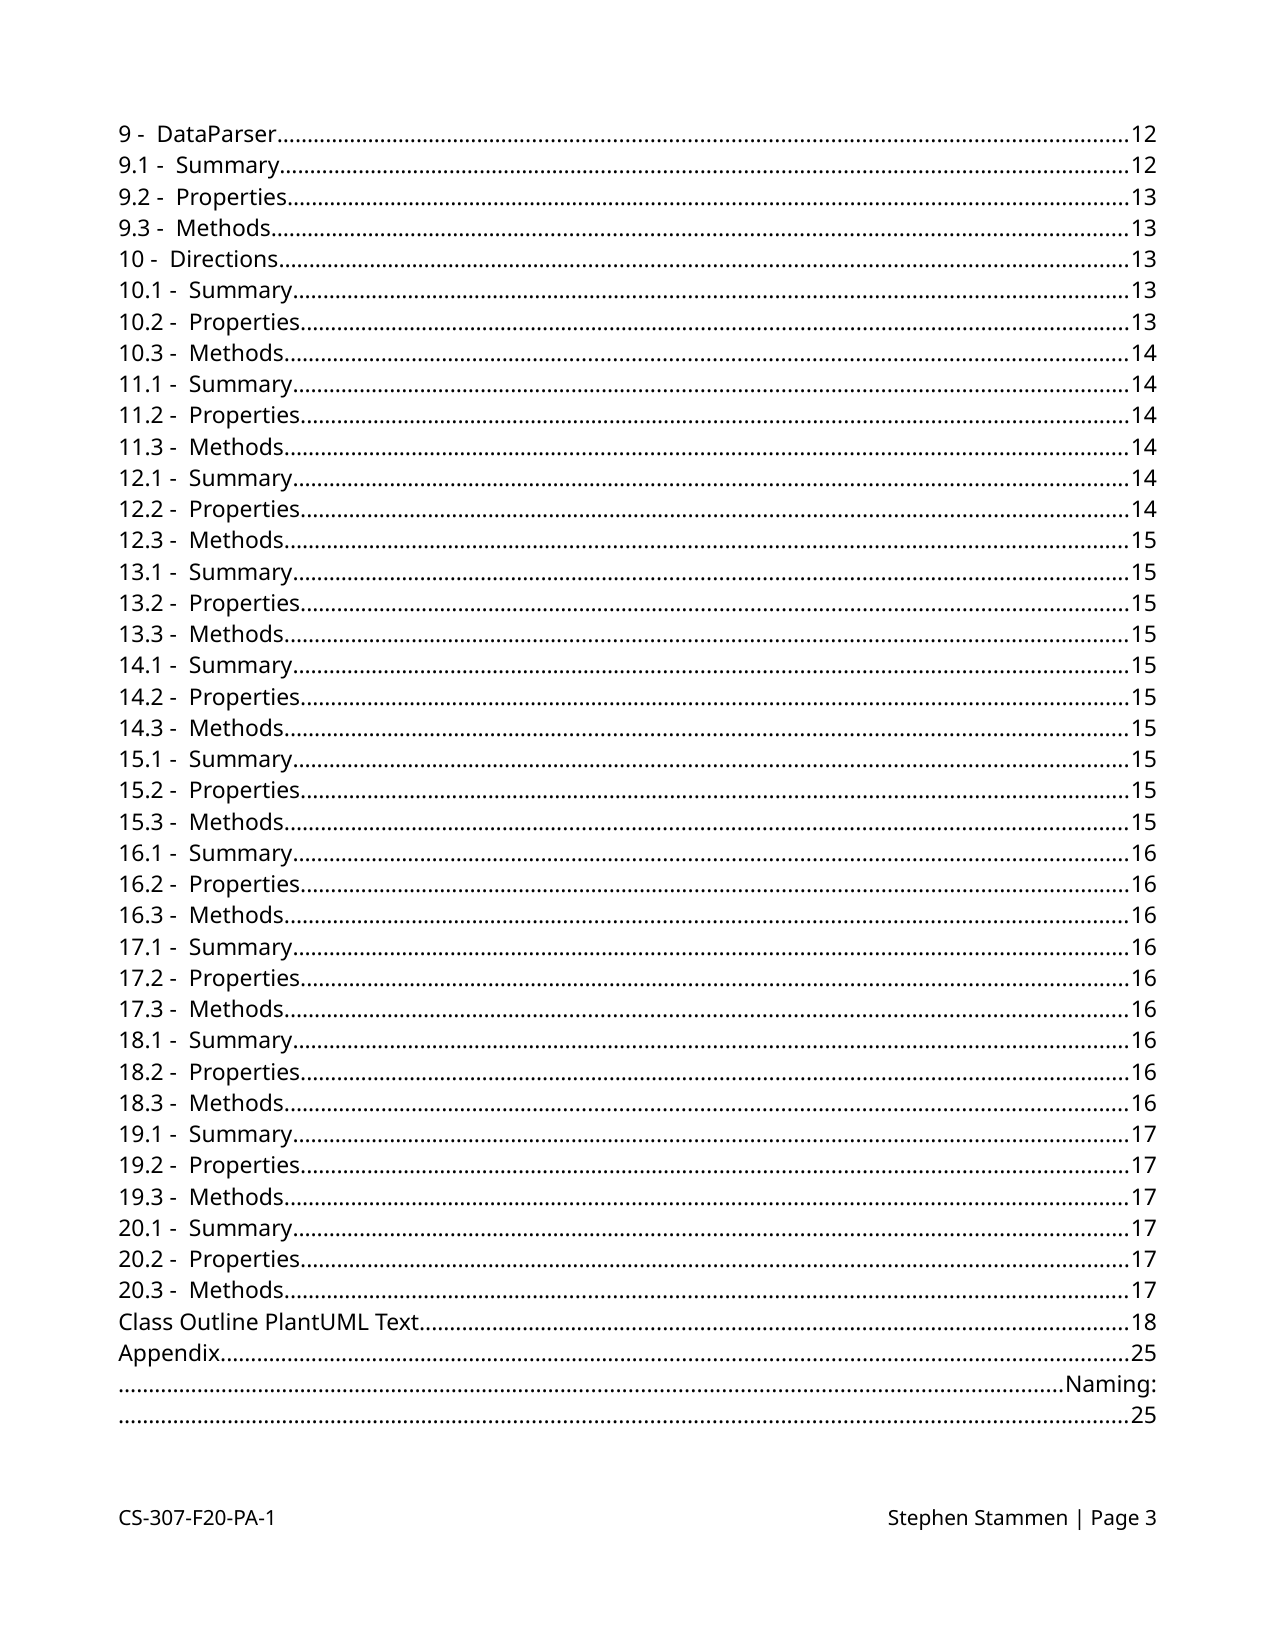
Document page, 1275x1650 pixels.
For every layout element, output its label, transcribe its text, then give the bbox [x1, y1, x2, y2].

text 14.3 - Methods 15 [118, 712, 1157, 743]
text 15.3 - Methods 15 [118, 806, 1157, 837]
text 16.1 - Summary 16 [118, 837, 1157, 868]
text 18.1 - Summary 16 [118, 1024, 1157, 1056]
text 10 - Directions 13 [118, 243, 1157, 274]
text 16.3 - Methods 16 [118, 899, 1157, 931]
text 20.1 - Summary 17 [118, 1212, 1157, 1243]
text 9 - DataParser 12 [118, 118, 1157, 149]
text 9.1 - Summary 12 [118, 149, 1157, 181]
text 13.1 - Summary 15 [118, 556, 1157, 587]
text 19.2 - Properties 17 [118, 1149, 1157, 1181]
text 11.2 - Properties 14 [118, 399, 1157, 431]
text 17.3 - Methods 16 [118, 993, 1157, 1024]
text 11.1 - Summary 14 [118, 368, 1157, 399]
text 15.2 - Properties 15 [118, 774, 1157, 806]
text 13.3 - Methods 15 [118, 618, 1157, 649]
text 14.1 - Summary 15 [118, 649, 1157, 681]
text 20.3 - Methods 17 [118, 1274, 1157, 1306]
text 12.1 - Summary 14 [118, 462, 1157, 493]
text 19.1 - Summary 17 [118, 1118, 1157, 1149]
text 20.2 - Properties 17 [118, 1243, 1157, 1274]
text 9.2 - Properties 13 [118, 181, 1157, 212]
text 13.2 - Properties 15 [118, 587, 1157, 618]
text 18.2 - Properties 16 [118, 1056, 1157, 1087]
text 10.3 - Methods 14 [118, 337, 1157, 368]
text 17.2 - Properties 16 [118, 962, 1157, 993]
text 14.2 - Properties 15 [118, 681, 1157, 712]
text Class Outline PlantUML Text 18 [118, 1306, 1157, 1337]
text 9.3 - Methods 13 [118, 212, 1157, 243]
text 10.1 - Summary 13 [118, 274, 1157, 306]
text 18.3 - Methods 16 [118, 1087, 1157, 1118]
text 12.3 - Methods 15 [118, 524, 1157, 556]
text 19.3 - Methods 17 [118, 1181, 1157, 1212]
text Appendix 25 [118, 1337, 1157, 1368]
text 10.2 - Properties 13 [118, 306, 1157, 337]
text 17.1 - Summary 16 [118, 931, 1157, 962]
text 11.3 - Methods 14 [118, 431, 1157, 462]
text 15.1 - Summary 15 [118, 743, 1157, 774]
text Naming: 25 [118, 1368, 1157, 1431]
text 16.2 - Properties 16 [118, 868, 1157, 899]
text 12.2 - Properties 14 [118, 493, 1157, 524]
